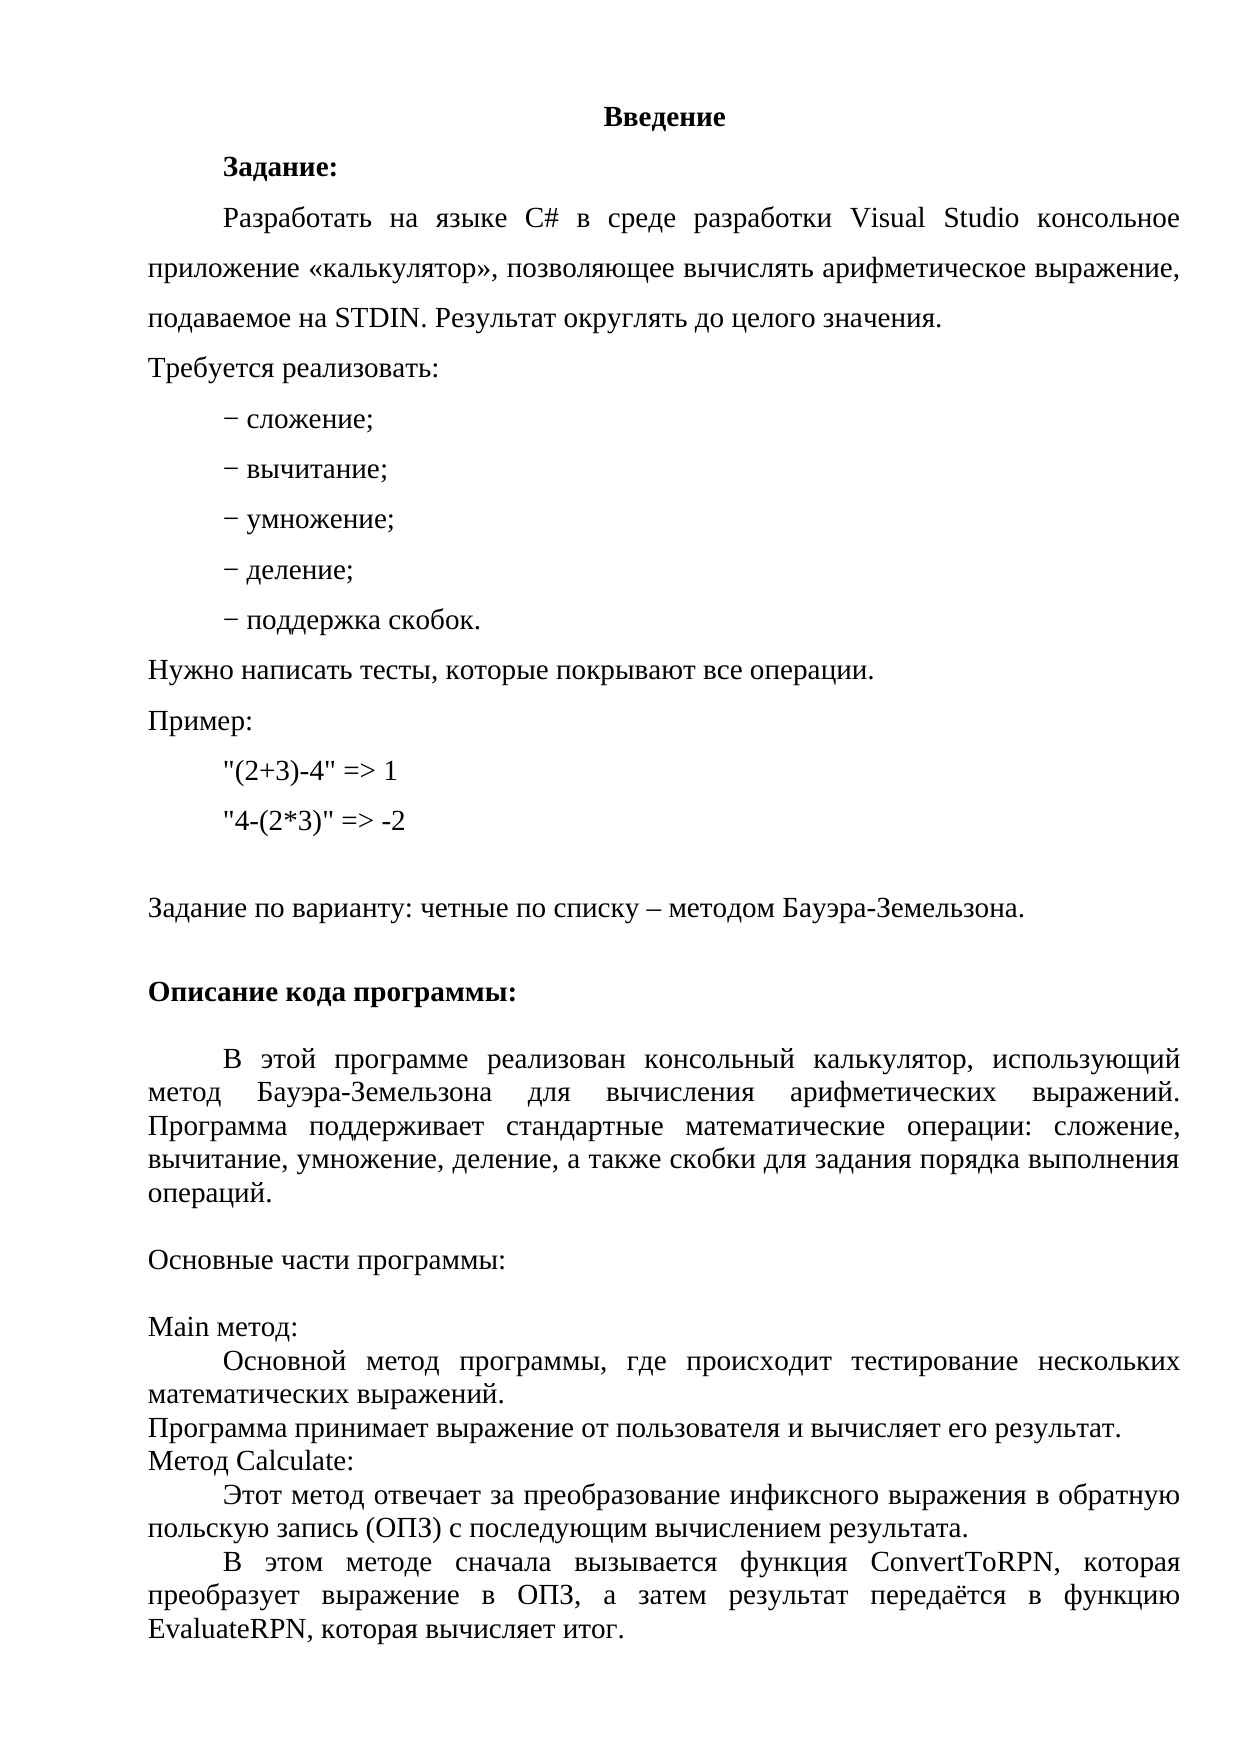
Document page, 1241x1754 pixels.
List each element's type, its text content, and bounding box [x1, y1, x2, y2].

text − вычитание; [148, 451, 1181, 485]
text − умножение; [148, 502, 1181, 535]
text "(2+3)-4" => 1 [148, 753, 1181, 787]
text Описание кода программы: [148, 974, 1181, 1007]
text Пример: [148, 703, 1181, 736]
text Этот метод отвечает за преобразование инфиксного выражения в обратную польскую запись (ОПЗ) с последующим вычислением результата. [148, 1477, 1181, 1544]
text − сложение; [148, 401, 1181, 434]
text Задание: [148, 149, 1181, 183]
text Основные части программы: [148, 1242, 1181, 1276]
text "4-(2*3)" => -2 [148, 803, 1181, 837]
text Требуется реализовать: [148, 351, 1181, 384]
text − деление; [148, 552, 1181, 585]
text Программа принимает выражение от пользователя и вычисляет его результат. [148, 1410, 1181, 1443]
text В этом методе сначала вызывается функция ConvertToRPN, которая преобразует выражение в ОПЗ, а затем результат передаётся в функцию EvaluateRPN, которая вычисляет итог. [148, 1544, 1181, 1644]
text − поддержка скобок. [148, 602, 1181, 636]
text Основной метод программы, где происходит тестирование нескольких математических выражений. [148, 1343, 1181, 1410]
text Разработать на языке C# в среде разработки Visual Studio консольное приложение «калькулятор», позволяющее вычислять арифметическое выражение, подаваемое на STDIN. Результат округлять до целого значения. [148, 200, 1181, 334]
text В этой программе реализован консольный калькулятор, использующий метод Бауэра-Земельзона для вычисления арифметических выражений. Программа поддерживает стандартные математические операции: сложение, вычитание, умножение, деление, а также скобки для задания порядка выполнения операций. [148, 1041, 1181, 1208]
text Main метод: [148, 1309, 1181, 1343]
text Нужно написать тесты, которые покрывают все операции. [148, 652, 1181, 686]
text Задание по варианту: четные по списку – методом Бауэра-Земельзона. [148, 890, 1181, 923]
text Метод Calculate: [148, 1443, 1181, 1477]
text Введение [148, 99, 1181, 133]
